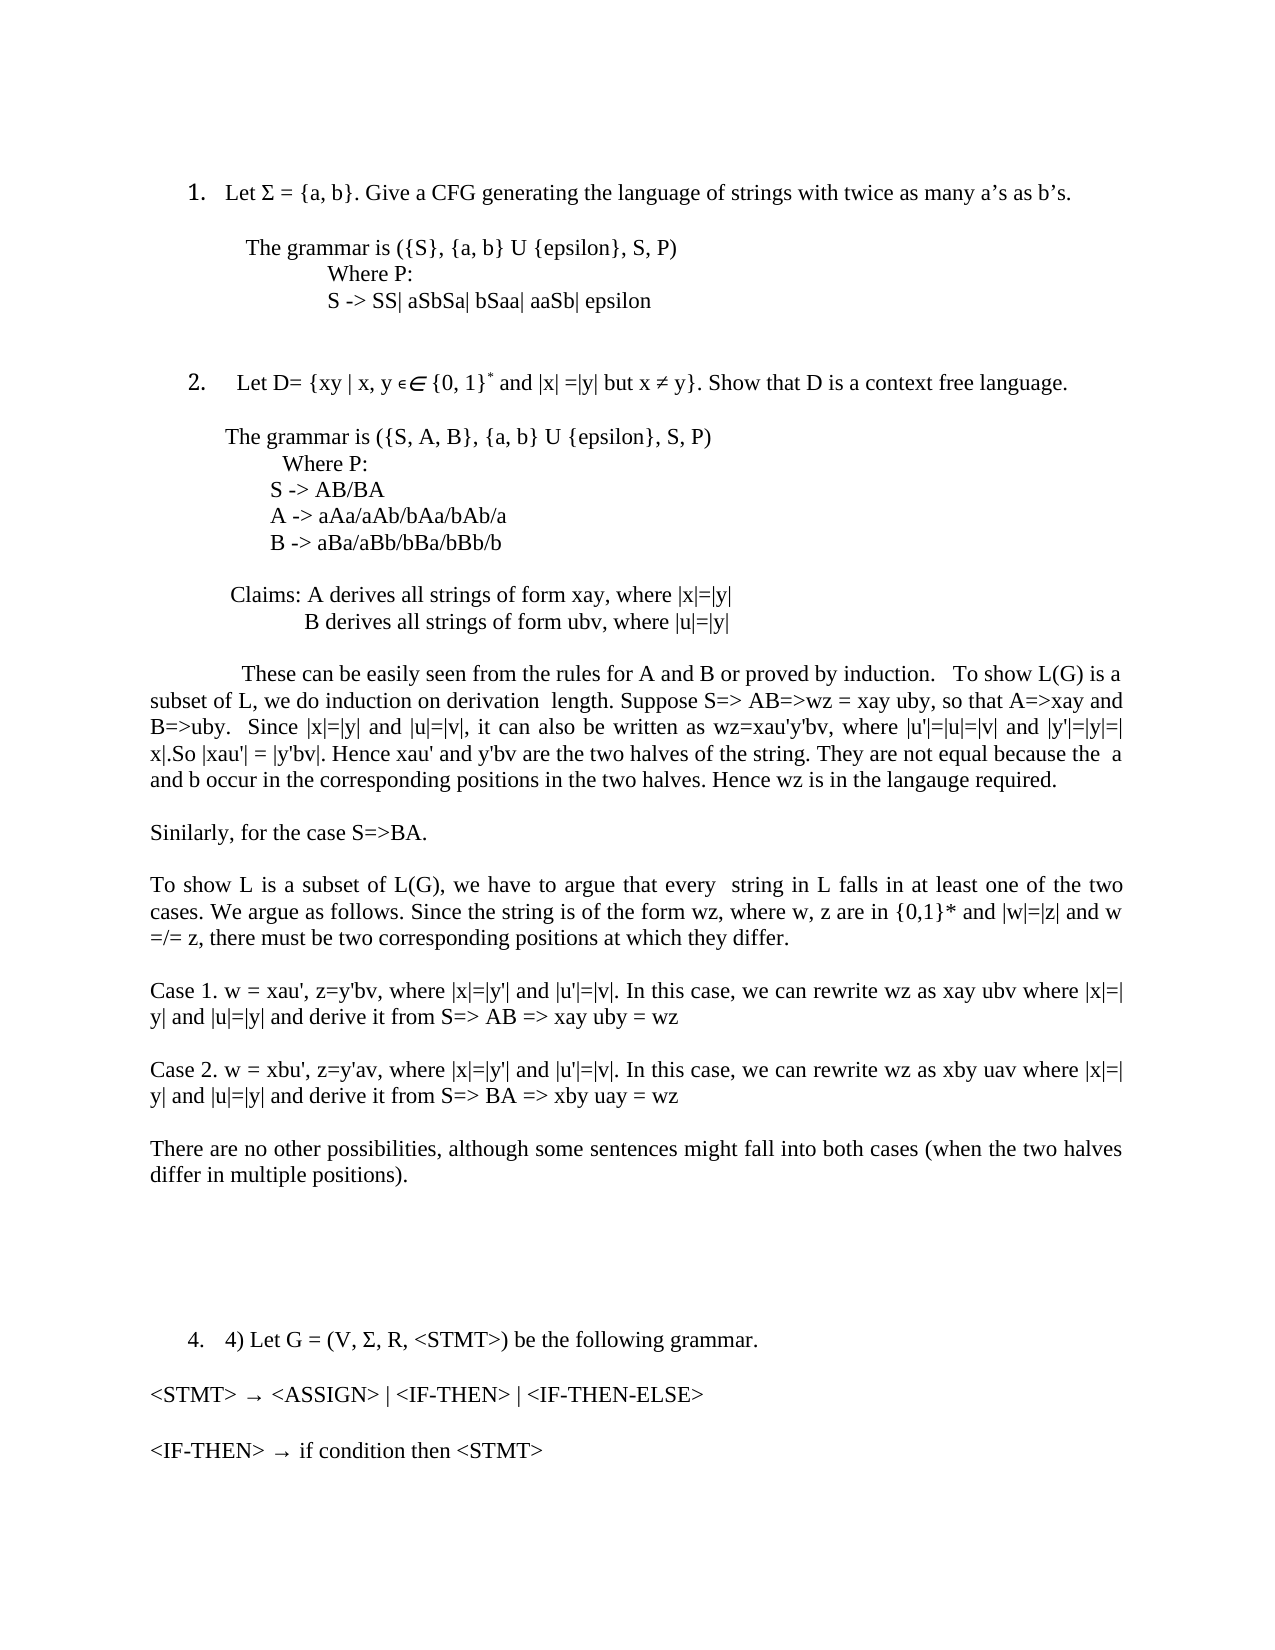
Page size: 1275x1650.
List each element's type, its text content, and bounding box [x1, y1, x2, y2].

text There are no other possibilities, although some sentences might fall into both cases (when the two halves differ in multiple positions). [150, 1135, 1125, 1188]
list Let D= {xy | x, y ∊∈ {0, 1}* and |x| =|y| but x ≠ y}. Show that D is a context free language. [187, 366, 1125, 397]
text The grammar is ({S}, {a, b} U {epsilon}, S, P) [150, 234, 1125, 260]
text Claims: A derives all strings of form xay, where |x|=|y| [150, 581, 1125, 608]
text <STMT> → <ASSIGN> | <IF-THEN> | <IF-THEN-ELSE> [150, 1382, 1125, 1408]
text Where P: [225, 450, 1125, 476]
text S -> AB/BA [150, 476, 1125, 502]
text B -> aBa/aBb/bBa/bBb/b [150, 529, 1125, 555]
text These can be easily seen from the rules for A and B or proved by induction. To show L(G) is a subset of L, we do induction on derivation length. Suppose S=> AB=>wz = xay uby, so that A=>xay and B=>uby. Since |x|=|y| and |u|=|v|, it can also be written as wz=xau'y'bv, where |u'|=|u|=|v| and |y'|=|y|=|x|.So |xau'| = |y'bv|. Hence xau' and y'bv are the two halves of the string. They are not equal because the a and b occur in the corresponding positions in the two halves. Hence wz is in the langauge required. [150, 661, 1125, 792]
text Case 1. w = xau', z=y'bv, where |x|=|y'| and |u'|=|v|. In this case, we can rewrite wz as xay ubv where |x|=|y| and |u|=|y| and derive it from S=> AB => xay uby = wz [150, 977, 1125, 1029]
text To show L is a subset of L(G), we have to argue that every string in L falls in at least one of the two cases. We argue as follows. Since the string is of the form wz, where w, z are in {0,1}* and |w|=|z| and w =/= z, there must be two corresponding positions at which they differ. [150, 871, 1125, 950]
text Sinilarly, for the case S=>BA. [150, 819, 1125, 845]
text B derives all strings of form ubv, where |u|=|y| [150, 608, 1125, 634]
text <IF-THEN> → if condition then <STMT> [150, 1437, 1125, 1463]
text Where P: [150, 260, 1125, 287]
list Let Σ = {a, b}. Give a CFG generating the language of strings with twice as many a’s as b’s. [187, 176, 1125, 208]
text Case 2. w = xbu', z=y'av, where |x|=|y'| and |u'|=|v|. In this case, we can rewrite wz as xby uav where |x|=|y| and |u|=|y| and derive it from S=> BA => xby uay = wz [150, 1056, 1125, 1108]
list 4) Let G = (V, Σ, R, <STMT>) be the following grammar. [187, 1326, 1125, 1352]
text A -> aAa/aAb/bAa/bAb/a [150, 502, 1125, 529]
text The grammar is ({S, A, B}, {a, b} U {epsilon}, S, P) [225, 423, 1125, 450]
text S -> SS| aSbSa| bSaa| aaSb| epsilon [150, 287, 1125, 313]
